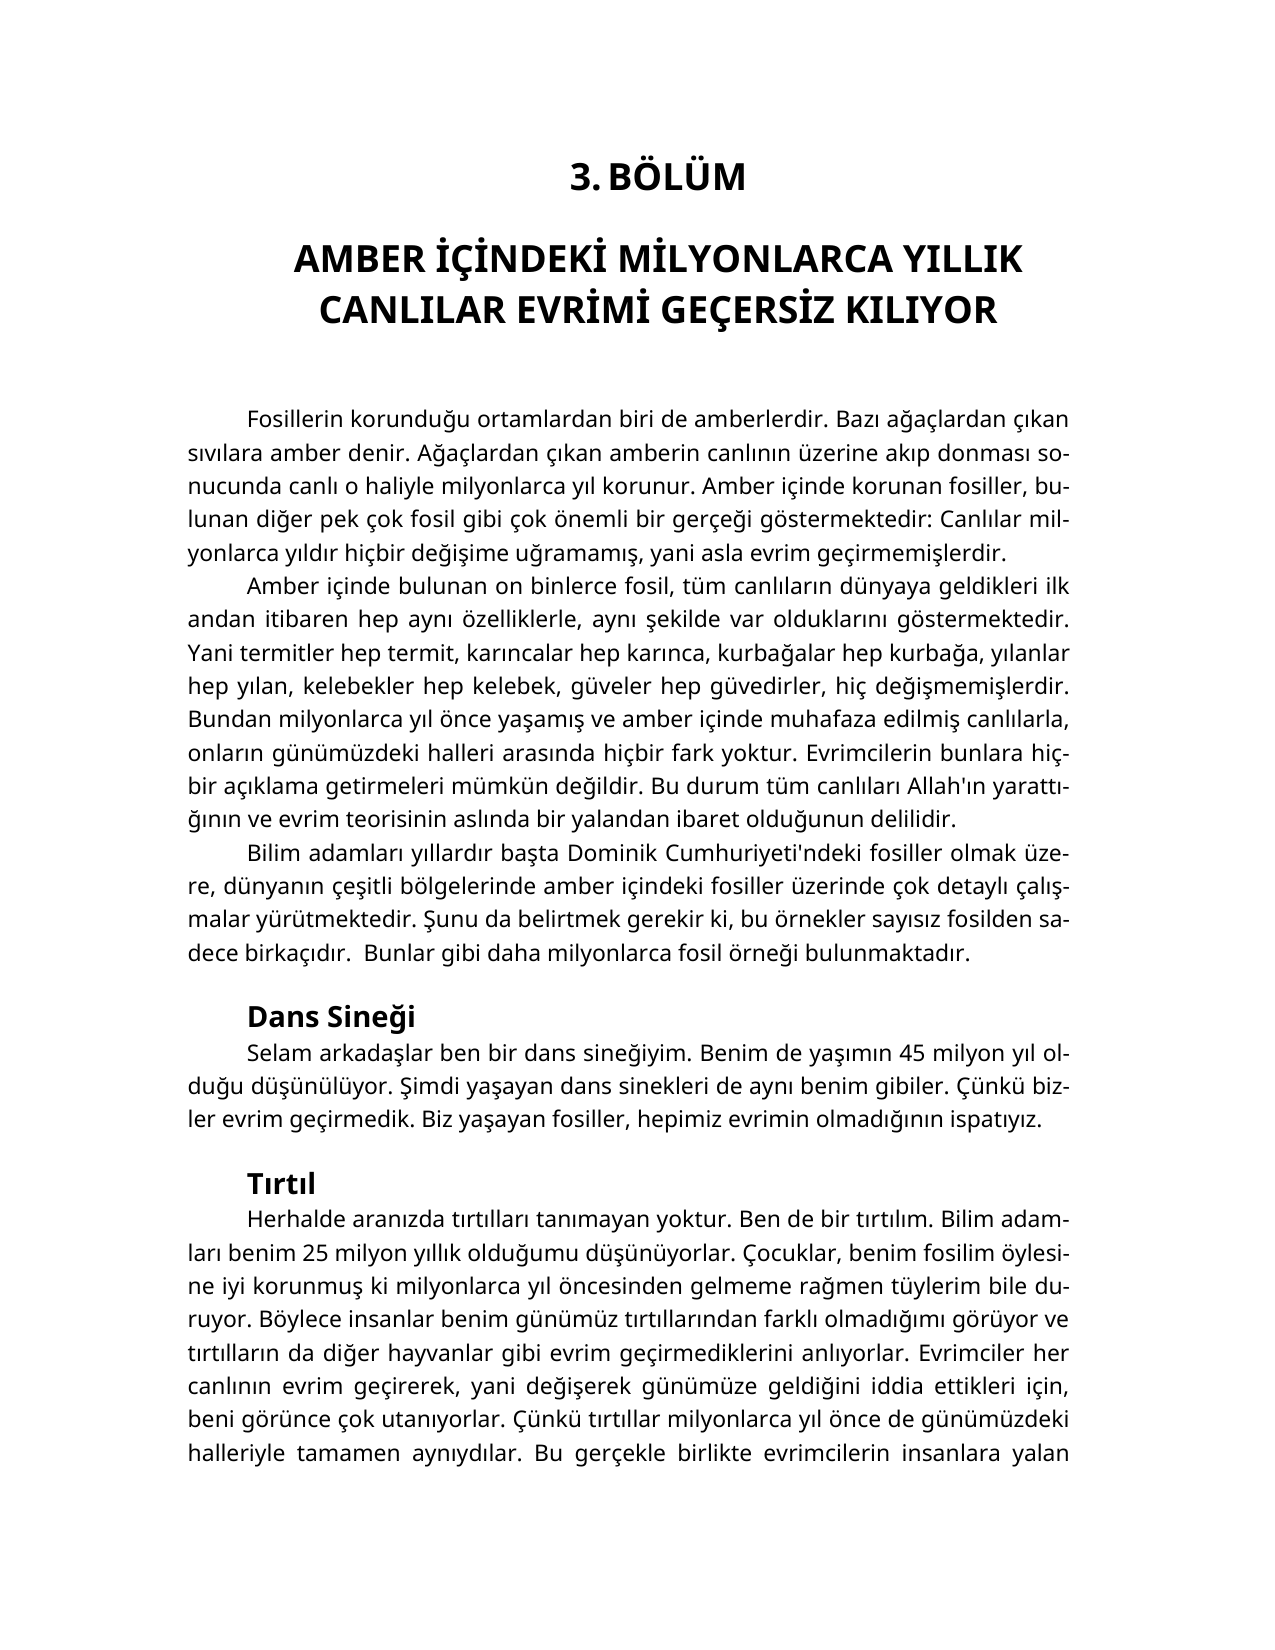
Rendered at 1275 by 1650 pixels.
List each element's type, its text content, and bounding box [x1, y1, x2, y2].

text Se­lam ar­ka­daş­lar ben bir dans si­ne­ği­yim. Be­nim de ya­şı­mın 45 mil­yon yıl ol­du­ğu dü­şü­nü­lü­yor. Şim­di ya­şa­yan dans si­nek­le­ri de ay­nı be­nim gi­bi­ler. Çün­kü biz­ler ev­rim ge­çir­me­dik. Biz ya­şa­yan fo­sil­ler, he­pi­miz ev­ri­min ol­ma­dı­ğı­nın is­pa­tı­yız. [187, 1034, 1070, 1134]
text Her­hal­de ara­nız­da tır­tıl­la­rı ta­nı­ma­yan yok­tur. Ben de bir tır­tı­lım. Bi­lim adam­la­rı be­nim 25 mil­yon yıl­lık ol­du­ğu­mu dü­şü­nü­yor­lar. Ço­cuk­lar, be­nim fo­si­lim öy­le­si­ne iyi ko­run­muş ki mil­yon­lar­ca yıl ön­ce­sin­den gel­me­me rağ­men tüy­le­rim bi­le du­ru­yor. Böy­le­ce in­san­lar be­nim gü­nü­müz tır­tıl­la­rın­dan fark­lı ol­ma­dı­ğı­mı gö­rü­yor ve tır­tıl­la­rın da di­ğer hay­van­lar gi­bi ev­rim ge­çir­me­dik­le­ri­ni an­lı­yor­lar. Ev­rim­ci­ler her can­lı­nın ev­rim ge­çi­re­rek, ya­ni de­ği­şe­rek gü­nü­mü­ze gel­di­ği­ni id­di­a et­tik­le­ri için, be­ni gö­rün­ce çok uta­nı­yor­lar. Çün­kü tır­tıl­lar mil­yon­lar­ca yıl ön­ce de gü­nü­müz­de­ki hal­le­riy­le ta­ma­men ay­nıy­dı­lar. Bu ger­çek­le bir­lik­te ev­rim­ci­le­rin in­san­la­ra ya­lan [187, 1201, 1070, 1468]
text Am­ber için­de bu­lu­nan on bin­ler­ce fo­sil, tüm can­lı­la­rın dün­ya­ya gel­dik­le­ri ilk an­dan iti­ba­ren hep ay­nı özel­lik­ler­le, ay­nı şe­kil­de var ol­duk­la­rı­nı gös­ter­mek­te­dir. Ya­ni ter­mit­ler hep ter­mit, ka­rın­ca­lar hep ka­rın­ca, kur­ba­ğa­lar hep kur­ba­ğa, yı­lan­lar hep yı­lan, ke­le­bek­ler hep ke­le­bek, gü­ve­ler hep gü­ve­dir­ler, hiç de­ğiş­me­miş­ler­dir. Bun­dan mil­yon­lar­ca yıl ön­ce ya­şa­mış ve am­ber için­de mu­ha­fa­za edil­miş can­lı­lar­la, on­la­rın gü­nü­müz­de­ki hal­le­ri ara­sın­da hiç­bir fark yok­tur. Ev­rim­ci­le­rin bun­la­ra hiç­bir açık­la­ma ge­tir­me­le­ri müm­kün de­ğil­dir. Bu du­rum tüm can­lı­la­rı Al­lah'ın ya­rat­tı­ğı­nın ve ev­rim te­ori­si­nin as­lın­da bir ya­lan­dan iba­ret ol­du­ğu­nun de­li­li­dir. [187, 568, 1070, 834]
text AMBER İÇİNDEKİ MİLYONLARCA YILLIK CANLILAR EVRİMİ GEÇERSİZ KILIYOR [247, 232, 1070, 334]
text Tır­tıl [187, 1168, 1070, 1201]
text Bi­lim adam­la­rı yıl­lar­dır baş­ta Do­mi­nik Cum­hu­ri­ye­ti'nde­ki fo­sil­ler ol­mak üze­re, dün­ya­nın çe­şit­li böl­ge­le­rin­de am­ber için­de­ki fo­sil­ler üze­rin­de çok de­tay­lı ça­lış­ma­lar yü­rüt­mek­te­dir. Şu­nu da be­lirt­mek ge­re­kir ki, bu ör­nek­ler sa­yı­sız fo­sil­den sa­de­ce bir­ka­çı­dır. Bun­lar gi­bi da­ha mil­yon­lar­ca fo­sil ör­ne­ği bu­lun­mak­ta­dır. [187, 834, 1070, 968]
list BÖLÜM [247, 150, 1070, 201]
text Dans Si­ne­ği [187, 1001, 1070, 1034]
text Fosil­le­rin ko­run­du­ğu or­tam­lar­dan bi­ri de am­ber­ler­dir. Ba­zı ağaç­lar­dan çı­kan sı­vı­la­ra am­ber de­nir. Ağaç­lar­dan çı­kan am­be­rin can­lı­nın üze­ri­ne akıp don­ma­sı so­nu­cun­da can­lı o ha­liy­le mil­yon­lar­ca yıl ko­ru­nur. Am­ber için­de ko­ru­nan fo­sil­ler, bu­lu­nan di­ğer pek çok fo­sil gi­bi çok önem­li bir ger­çe­ği gös­ter­mek­te­dir: Can­lı­lar mil­yon­lar­ca yıl­dır hiç­bir de­ği­şi­me uğ­ra­ma­mış, ya­ni as­la ev­rim ge­çir­me­miş­ler­dir. [187, 401, 1070, 568]
